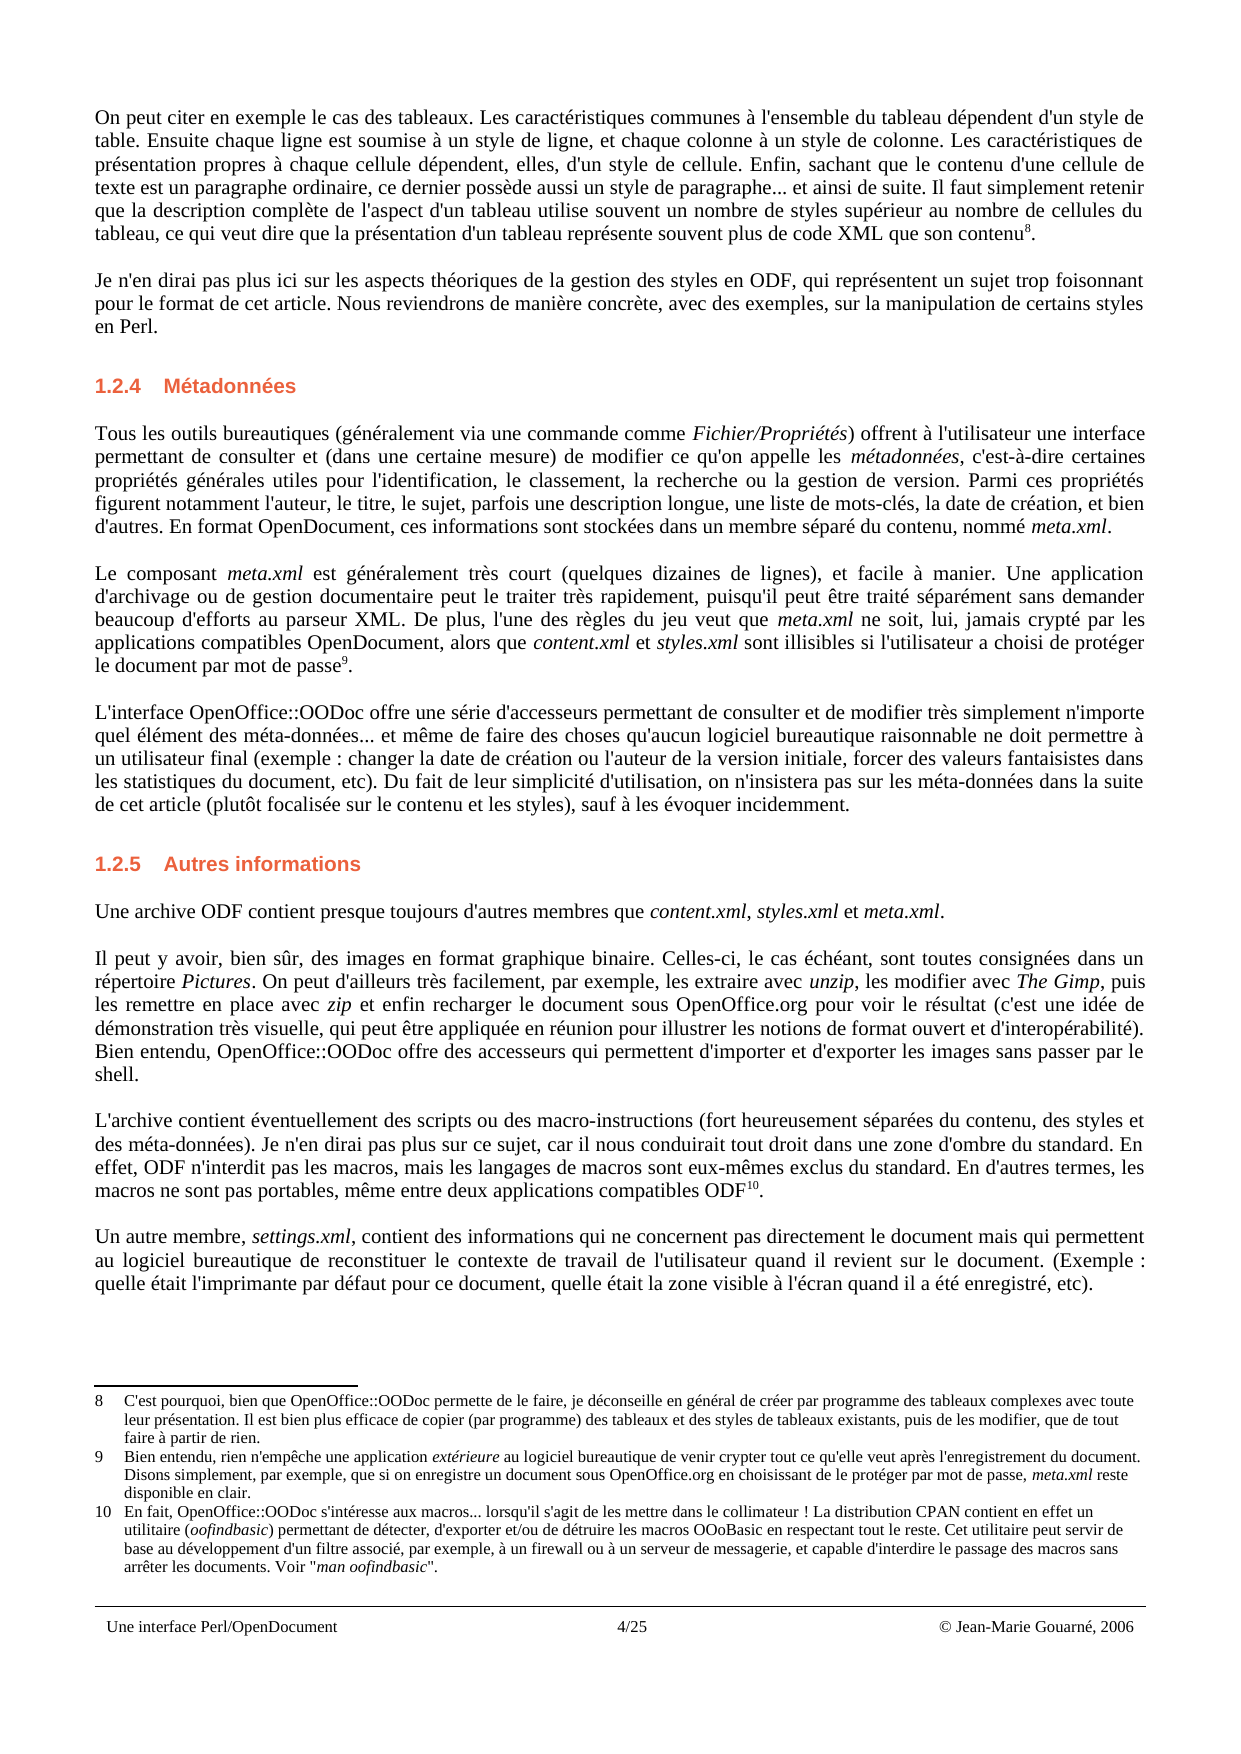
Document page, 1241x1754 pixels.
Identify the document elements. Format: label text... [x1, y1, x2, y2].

text C'est pourquoi, bien que OpenOffice::OODoc permette de le faire, je déconseille en général de créer par programme des tableaux complexes avec toute leur présentation. Il est bien plus efficace de copier (par programme) des tableaux et des styles de tableaux existants, puis de les modifier, que de tout faire à partir de rien. [94, 1392, 1146, 1447]
text Il peut y avoir, bien sûr, des images en format graphique binaire. Celles-ci, le cas échéant, sont toutes consignées dans un répertoire Pictures. On peut d'ailleurs très facilement, par exemple, les extraire avec unzip, les modifier avec The Gimp, puis les remettre en place avec zip et enfin recharger le document sous OpenOffice.org pour voir le résultat (c'est une idée de démonstration très visuelle, qui peut être appliquée en réunion pour illustrer les notions de format ouvert et d'interopérabilité). Bien entendu, OpenOffice::OODoc offre des accesseurs qui permettent d'importer et d'exporter les images sans passer par le shell. [94, 947, 1146, 1086]
text Une archive ODF contient presque toujours d'autres membres que content.xml, styles.xml et meta.xml. [94, 900, 1146, 923]
text L'interface OpenOffice::OODoc offre une série d'accesseurs permettant de consulter et de modifier très simplement n'importe quel élément des méta-données... et même de faire des choses qu'aucun logiciel bureautique raisonnable ne doit permettre à un utilisateur final (exemple : changer la date de création ou l'auteur de la version initiale, forcer des valeurs fantaisistes dans les statistiques du document, etc). Du fait de leur simplicité d'utilisation, on n'insistera pas sur les méta-données dans la suite de cet article (plutôt focalisée sur le contenu et les styles), sauf à les évoquer incidemment. [94, 701, 1146, 816]
text Tous les outils bureautiques (généralement via une commande comme Fichier/Propriétés) offrent à l'utilisateur une interface permettant de consulter et (dans une certaine mesure) de modifier ce qu'on appelle les métadonnées, c'est-à-dire certaines propriétés générales utiles pour l'identification, le classement, la recherche ou la gestion de version. Parmi ces propriétés figurent notamment l'auteur, le titre, le sujet, parfois une description longue, une liste de mots-clés, la date de création, et bien d'autres. En format OpenDocument, ces informations sont stockées dans un membre séparé du contenu, nommé meta.xml. [94, 422, 1146, 538]
text En fait, OpenOffice::OODoc s'intéresse aux macros... lorsqu'il s'agit de les mettre dans le collimateur ! La distribution CPAN contient en effet un utilitaire (oofindbasic) permettant de détecter, d'exporter et/ou de détruire les macros OOoBasic en respectant tout le reste. Cet utilitaire peut servir de base au développement d'un filtre associé, par exemple, à un firewall ou à un serveur de messagerie, et capable d'interdire le passage des macros sans arrêter les documents. Voir "man oofindbasic". [94, 1502, 1146, 1576]
text Un autre membre, settings.xml, contient des informations qui ne concernent pas directement le document mais qui permettent au logiciel bureautique de reconstituer le contexte de travail de l'utilisateur quand il revient sur le document. (Exemple : quelle était l'imprimante par défaut pour ce document, quelle était la zone visible à l'écran quand il a été enregistré, etc). [94, 1225, 1146, 1295]
text L'archive contient éventuellement des scripts ou des macro-instructions (fort heureusement séparées du contenu, des styles et des méta-données). Je n'en dirai pas plus sur ce sujet, car il nous conduirait tout droit dans une zone d'ombre du standard. En effet, ODF n'interdit pas les macros, mais les langages de macros sont eux-mêmes exclus du standard. En d'autres termes, les macros ne sont pas portables, même entre deux applications compatibles ODF. [94, 1109, 1146, 1202]
text Le composant meta.xml est généralement très court (quelques dizaines de lignes), et facile à manier. Une application d'archivage ou de gestion documentaire peut le traiter très rapidement, puisqu'il peut être traité séparément sans demander beaucoup d'efforts au parseur XML. De plus, l'une des règles du jeu veut que meta.xml ne soit, lui, jamais crypté par les applications compatibles OpenDocument, alors que content.xml et styles.xml sont illisibles si l'utilisateur a choisi de protéger le document par mot de passe. [94, 561, 1146, 677]
subtitle Autres informations [94, 853, 1146, 876]
text Bien entendu, rien n'empêche une application extérieure au logiciel bureautique de venir crypter tout ce qu'elle veut après l'enregistrement du document. Disons simplement, par exemple, que si on enregistre un document sous OpenOffice.org en choisissant de le protéger par mot de passe, meta.xml reste disponible en clair. [94, 1447, 1146, 1502]
subtitle Métadonnées [94, 375, 1146, 398]
text On peut citer en exemple le cas des tableaux. Les caractéristiques communes à l'ensemble du tableau dépendent d'un style de table. Ensuite chaque ligne est soumise à un style de ligne, et chaque colonne à un style de colonne. Les caractéristiques de présentation propres à chaque cellule dépendent, elles, d'un style de cellule. Enfin, sachant que le contenu d'une cellule de texte est un paragraphe ordinaire, ce dernier possède aussi un style de paragraphe... et ainsi de suite. Il faut simplement retenir que la description complète de l'aspect d'un tableau utilise souvent un nombre de styles supérieur au nombre de cellules du tableau, ce qui veut dire que la présentation d'un tableau représente souvent plus de code XML que son contenu. [94, 106, 1146, 245]
text Je n'en dirai pas plus ici sur les aspects théoriques de la gestion des styles en ODF, qui représentent un sujet trop foisonnant pour le format de cet article. Nous reviendrons de manière concrète, avec des exemples, sur la manipulation de certains styles en Perl. [94, 268, 1146, 338]
